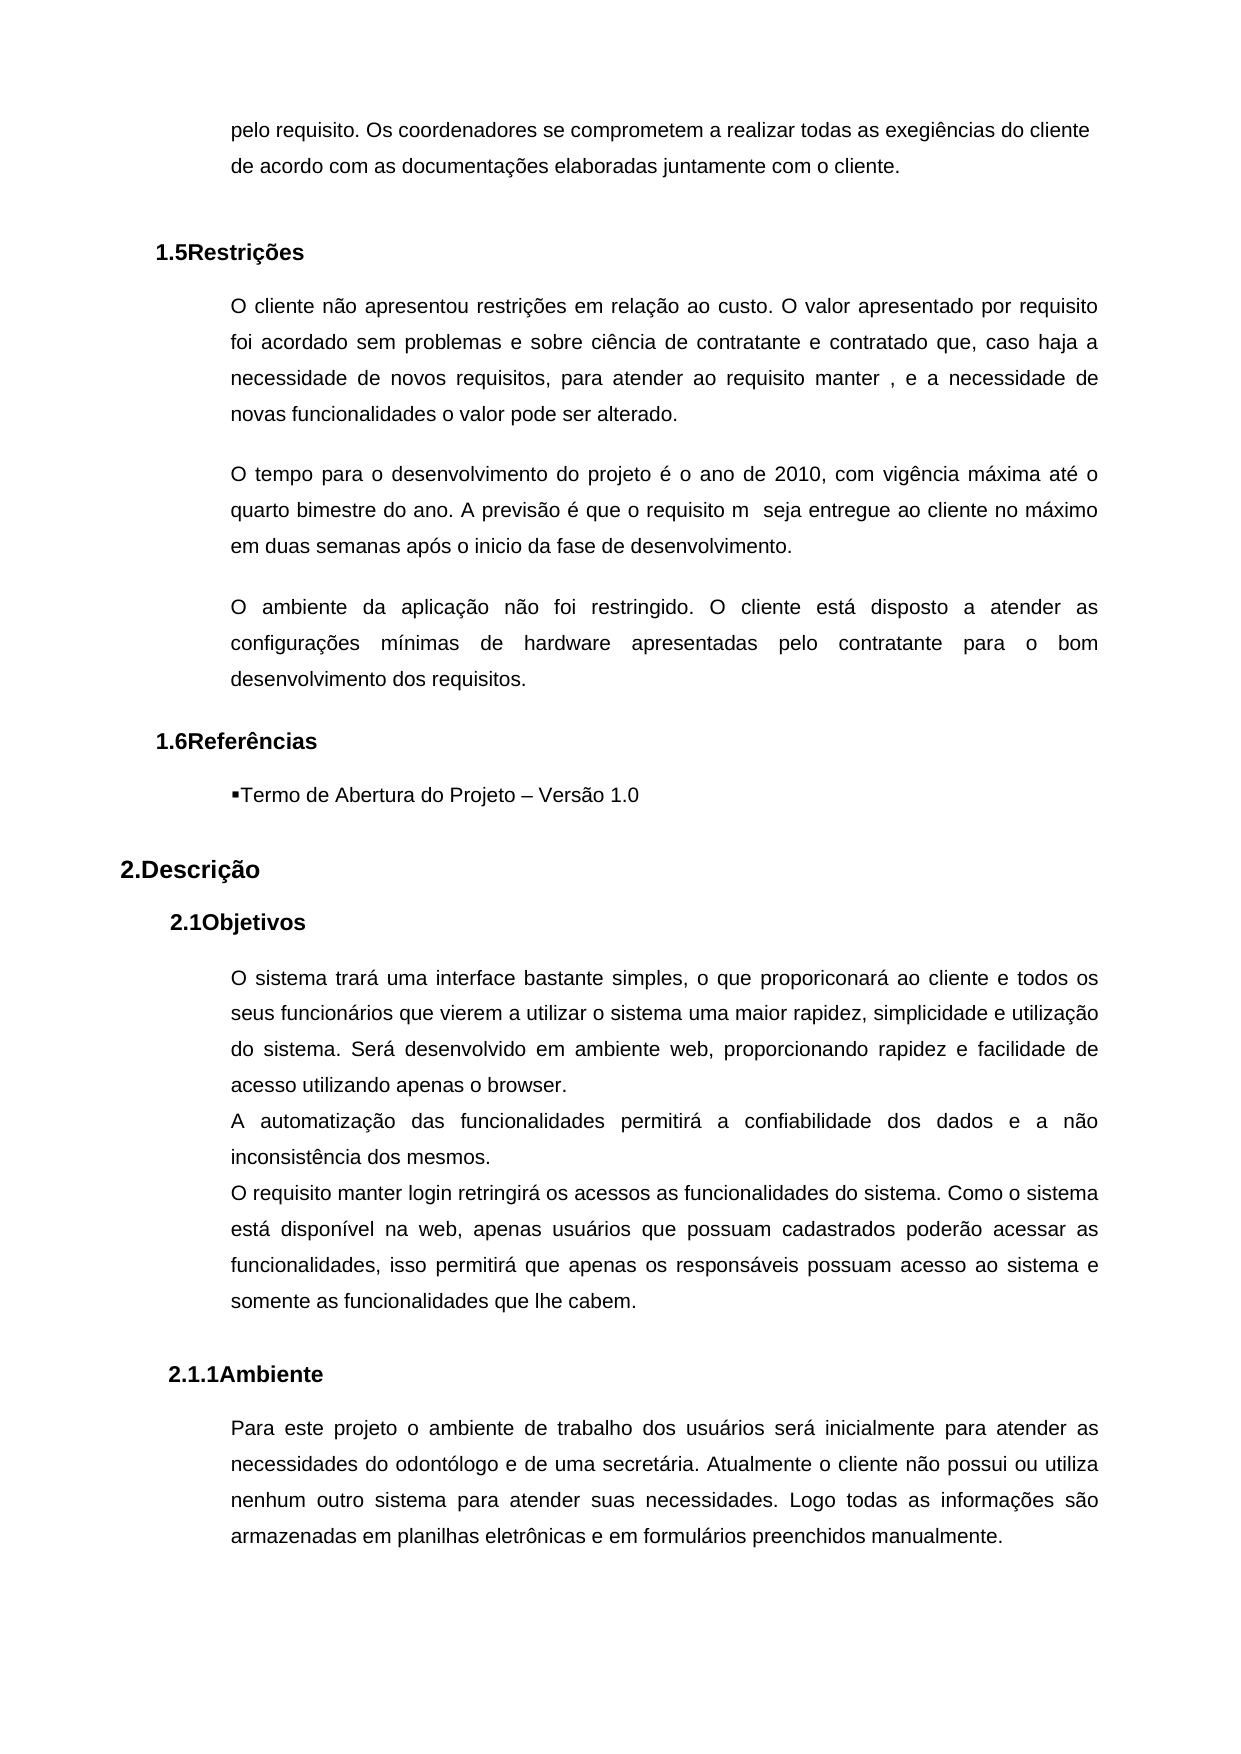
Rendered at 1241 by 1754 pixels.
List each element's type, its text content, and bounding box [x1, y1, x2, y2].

subtitle Ambiente [168, 1361, 1100, 1387]
subtitle Restrições [155, 238, 1100, 265]
text O cliente não apresentou restrições em relação ao custo. O valor apresentado por requisito foi acordado sem problemas e sobre ciência de contratante e contratado que, caso haja a necessidade de novos requisitos, para atender ao requisito manter , e a necessidade de novas funcionalidades o valor pode ser alterado. [230, 293, 1100, 425]
text O ambiente da aplicação não foi restringido. O cliente está disposto a atender as configurações mínimas de hardware apresentadas pelo contratante para o bom desenvolvimento dos requisitos. [230, 595, 1100, 691]
subtitle Objetivos [168, 909, 1100, 935]
text pelo requisito. Os coordenadores se comprometem a realizar todas as exegiências do cliente de acordo com as documentações elaboradas juntamente com o cliente. [231, 118, 1100, 178]
text A automatização das funcionalidades permitirá a confiabilidade dos dados e a não inconsistência dos mesmos. [231, 1109, 1100, 1169]
subtitle 2.Descrição [70, 855, 1100, 884]
text Para este projeto o ambiente de trabalho dos usuários será inicialmente para atender as necessidades do odontólogo e de uma secretária. Atualmente o cliente não possui ou utiliza nenhum outro sistema para atender suas necessidades. Logo todas as informações são armazenadas em planilhas eletrônicas e em formulários preenchidos manualmente. [231, 1416, 1100, 1547]
text O tempo para o desenvolvimento do projeto é o ano de 2010, com vigência máxima até o quarto bimestre do ano. A previsão é que o requisito m seja entregue ao cliente no máximo em duas semanas após o inicio da fase de desenvolvimento. [230, 462, 1100, 558]
list Termo de Abertura do Projeto – Versão 1.0 [231, 783, 1100, 807]
subtitle Referências [156, 728, 1100, 754]
text O sistema trará uma interface bastante simples, o que proporiconará ao cliente e todos os seus funcionários que vierem a utilizar o sistema uma maior rapidez, simplicidade e utilização do sistema. Será desenvolvido em ambiente web, proporcionando rapidez e facilidade de acesso utilizando apenas o browser. [231, 965, 1100, 1097]
text O requisito manter login retringirá os acessos as funcionalidades do sistema. Como o sistema está disponível na web, apenas usuários que possuam cadastrados poderão acessar as funcionalidades, isso permitirá que apenas os responsáveis possuam acesso ao sistema e somente as funcionalidades que lhe cabem. [231, 1181, 1100, 1313]
